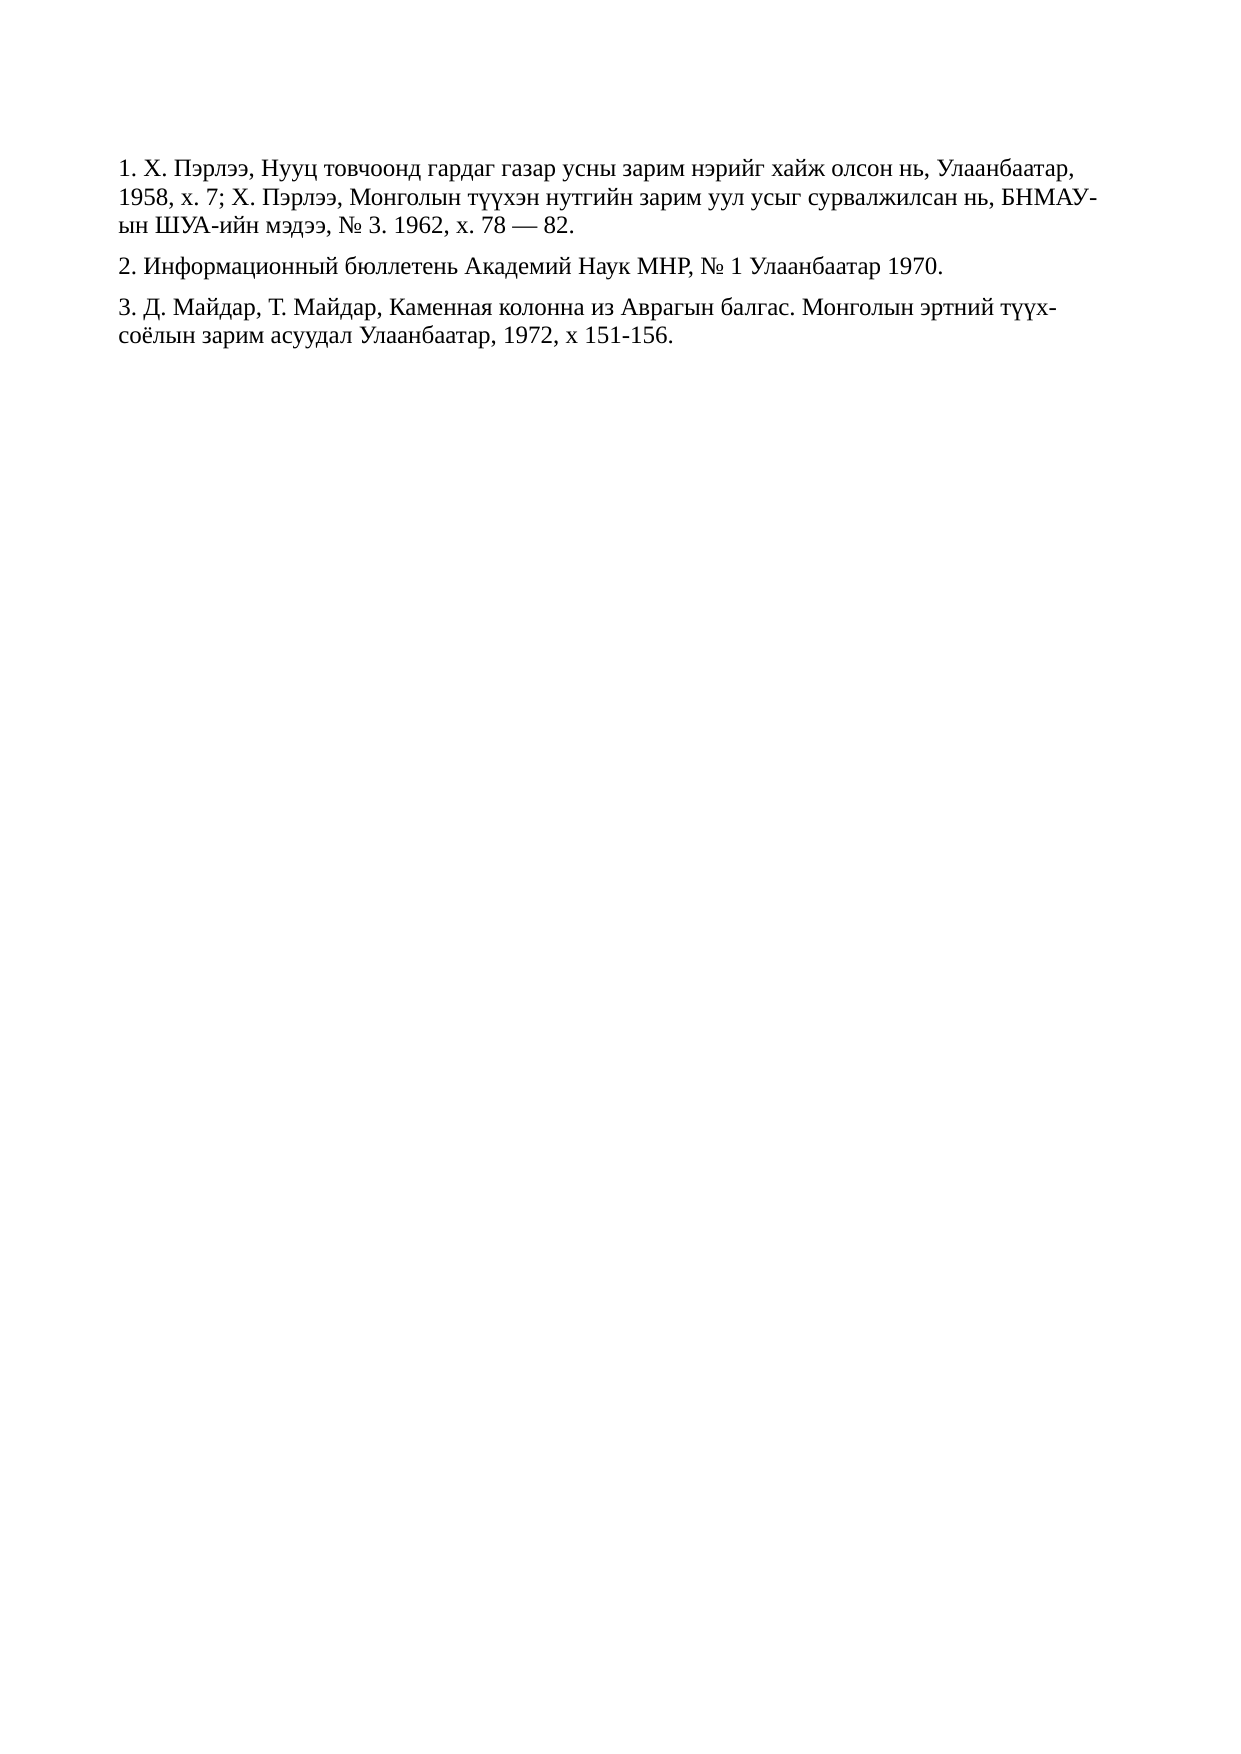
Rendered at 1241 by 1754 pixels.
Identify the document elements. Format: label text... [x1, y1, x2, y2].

text 2. Информационный бюллетень Академий Наук МНР, № 1 Улаанбаатар 1970. [118, 251, 1122, 280]
text 3. Д. Майдар, Т. Майдар, Каменная колонна из Аврагын балгас. Монголын эртний түүх-соёлын зарим асуудал Улаанбаатар, 1972, х 151-156. [118, 292, 1122, 349]
text 1. X. Пэрлээ, Нууц товчоонд гардаг газар усны зарим нэрийг хайж олсон нь, Улаанбаатар, 1958, х. 7; X. Пэрлээ, Монголын түүхэн нутгийн зарим уул усыг сурвалжилсан нь, БНМАУ-ын ШУА-ийн мэдээ, № 3. 1962, х. 78 — 82. [118, 153, 1122, 239]
